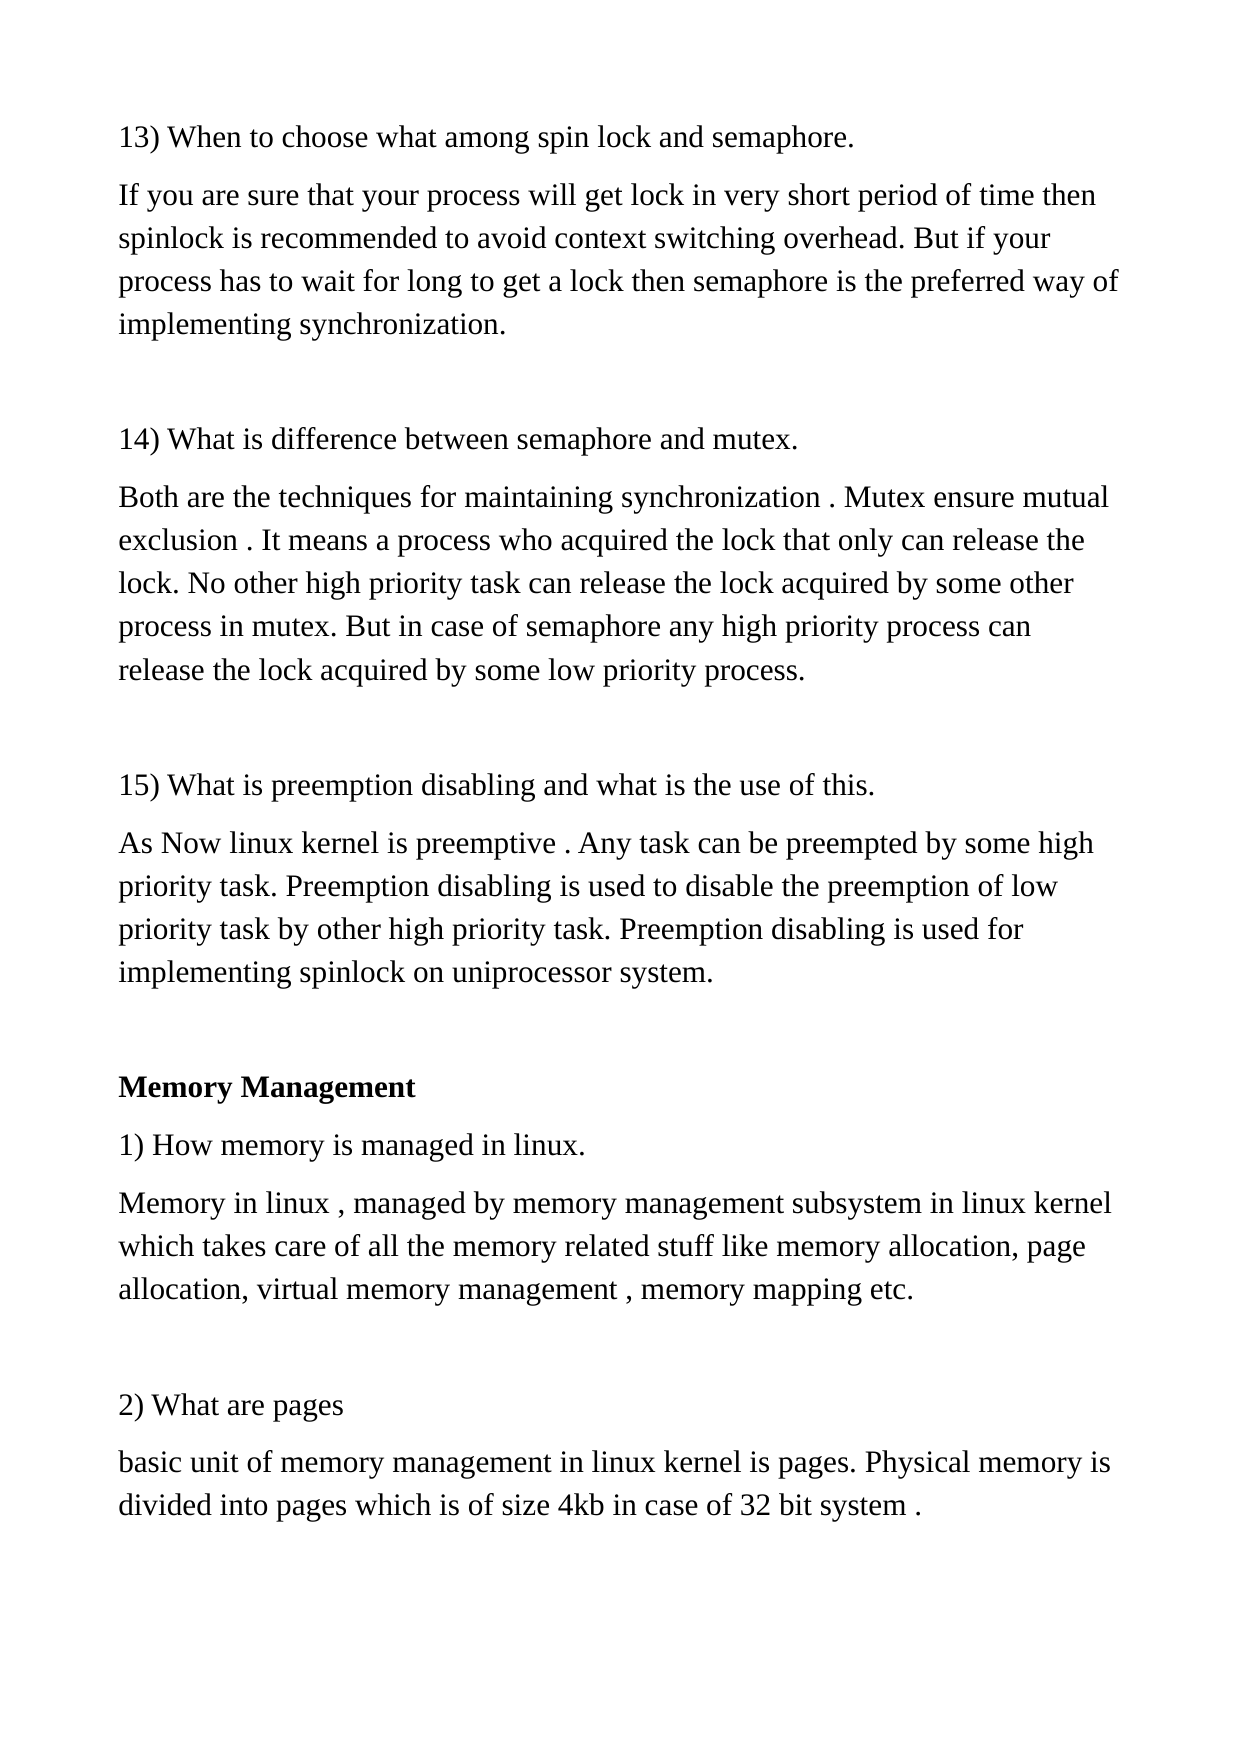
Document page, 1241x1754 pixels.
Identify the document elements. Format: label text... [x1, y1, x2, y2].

text Both are the techniques for maintaining synchronization . Mutex ensure mutual exclusion . It means a process who acquired the lock that only can release the lock. No other high priority task can release the lock acquired by some other process in mutex. But in case of semaphore any high priority process can release the lock acquired by some low priority process. [118, 478, 1122, 687]
text If you are sure that your process will get lock in very short period of time then spinlock is recommended to avoid context switching overhead. But if your process has to wait for long to get a lock then semaphore is the preferred way of implementing synchronization. [118, 176, 1122, 341]
text 14) What is difference between semaphore and mutex. [118, 421, 1122, 457]
text Memory in linux , managed by memory management subsystem in linux kernel which takes care of all the memory related stuff like memory allocation, page allocation, virtual memory management , memory mapping etc. [118, 1184, 1122, 1306]
text 1) How memory is managed in linux. [118, 1126, 1122, 1162]
text basic unit of memory management in linux kernel is pages. Physical memory is divided into pages which is of size 4kb in case of 32 bit system . [118, 1443, 1122, 1523]
text 15) What is preemption disabling and what is the use of this. [118, 766, 1122, 802]
text 2) What are pages [118, 1386, 1122, 1422]
text 13) When to choose what among spin lock and semaphore. [118, 118, 1122, 154]
text Memory Management [118, 1069, 1122, 1105]
text As Now linux kernel is preemptive . Any task can be preempted by some high priority task. Preemption disabling is used to disable the preemption of low priority task by other high priority task. Preemption disabling is used for implementing spinlock on uniprocessor system. [118, 824, 1122, 989]
